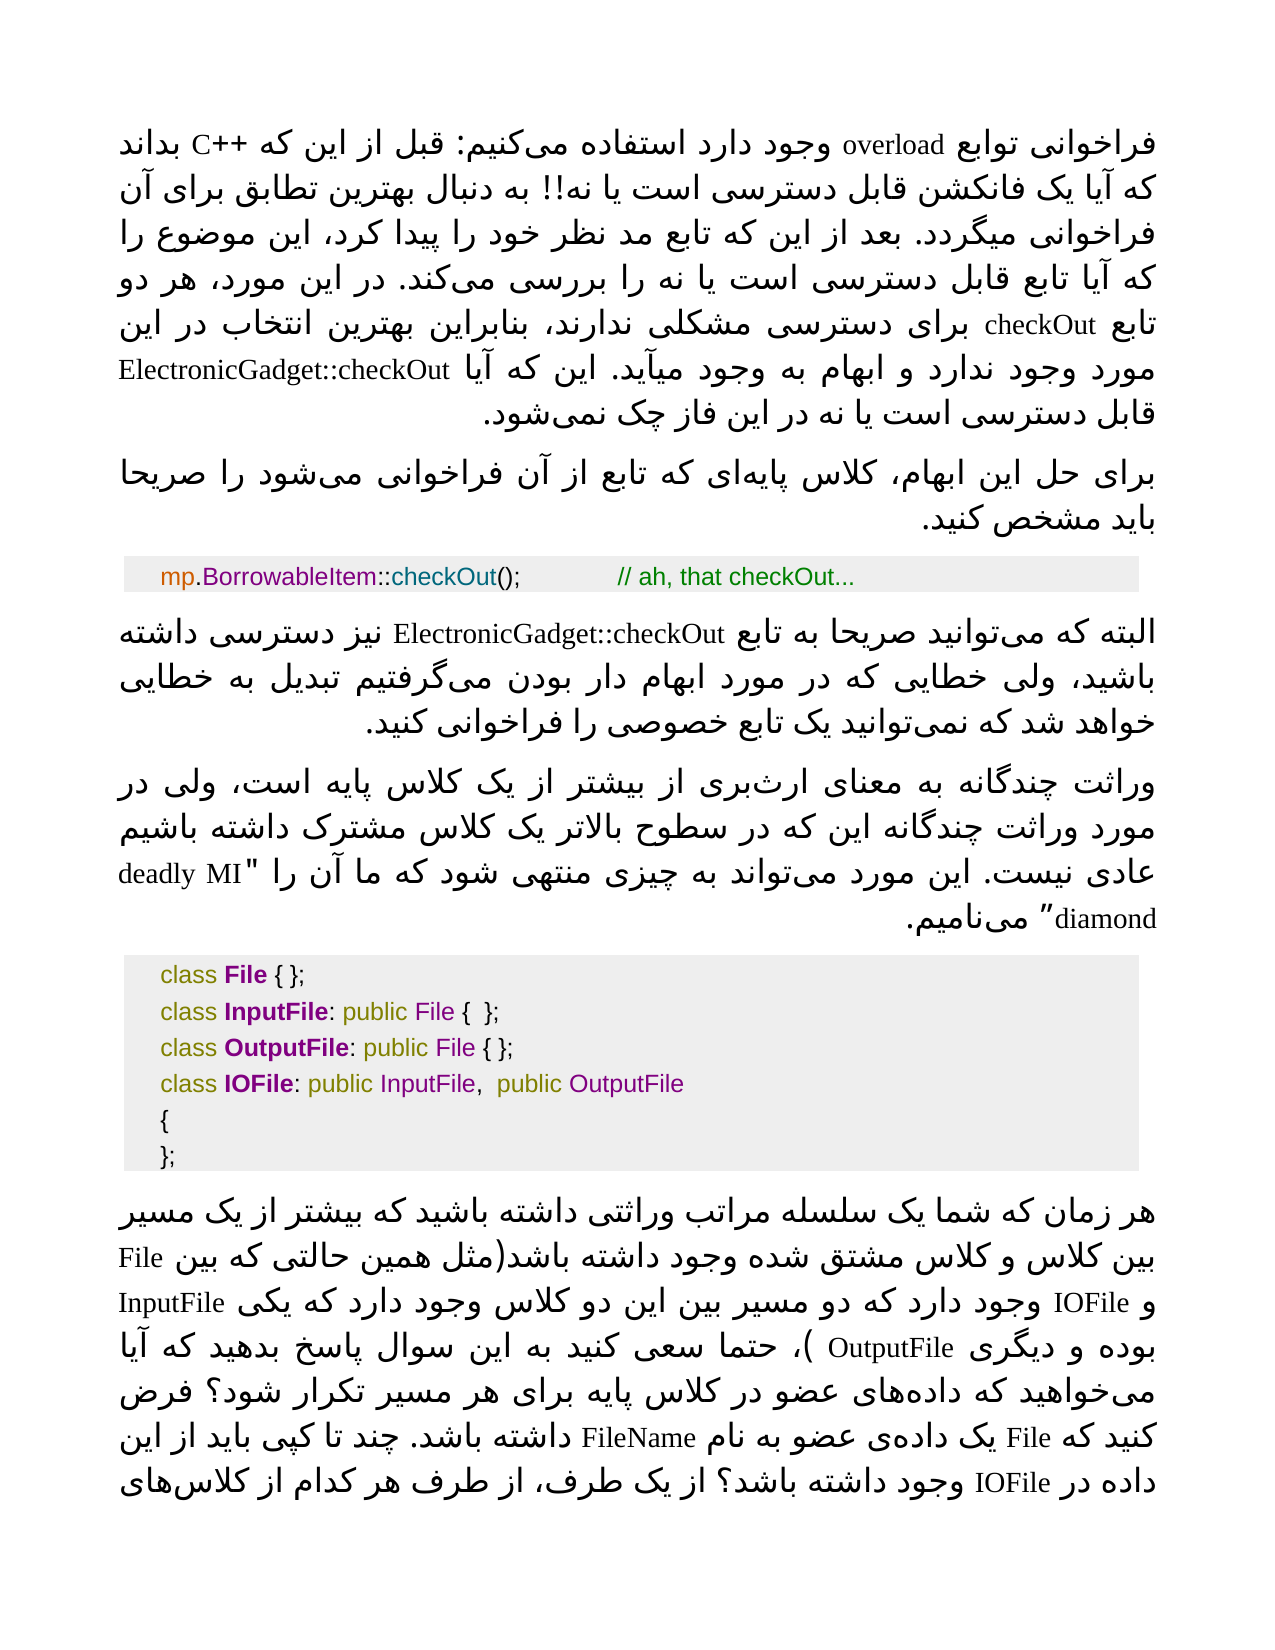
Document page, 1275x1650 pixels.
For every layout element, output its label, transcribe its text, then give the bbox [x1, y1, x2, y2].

text class File { }; [124, 955, 1139, 991]
text وراثت چندگانه به معنای ارث‌بری از بیشتر از یک کلاس پایه است، ولی در مورد وراثت چندگانه این که در سطوح بالاتر یک کلاس مشترک داشته باشیم عادی نیست. این مورد می‌تواند به چیزی منتهی شود که ما آن را "deadly MI diamond” می‌نامیم. [118, 757, 1157, 937]
text برای حل این ابهام، کلاس پایه‌ای که تابع از آن فراخوانی می‌شود را صریحا باید مشخص کنید. [118, 448, 1157, 538]
text class InputFile: public File { }; [124, 991, 1139, 1027]
text }; [124, 1135, 1139, 1171]
text توجه داشته باشید که در این مثال، فراخوانی checkout ابهام آمیز است، با این وجود تنها یکی از دو تابع قابل دسترسی خواهد بود.(checkout در کلاس BorrowableItem به صورت عمومی بوده و در کلاس ElectronicGadget به صورت خصوصی است.) برای رفع این مشکل ما از قاعده‌هایی که در ++C برای فراخوانی توابع overload وجود دارد استفاده می‌کنیم: قبل از این که ++C بداند که آیا یک فانکشن قابل دسترسی است یا نه!! به دنبال بهترین تطابق برای آن فراخوانی میگردد. بعد از این که تابع مد نظر خود را پیدا کرد، این موضوع را که آیا تابع قابل دسترسی است یا نه را بررسی می‌کند. در این مورد، هر دو تابع checkOut برای دسترسی مشکلی ندارند، بنابراین بهترین انتخاب در این مورد وجود ندارد و ابهام به وجود میآید. این که آیا ElectronicGadget::checkOut قابل دسترسی است یا نه در این فاز چک نمی‌شود. [118, 118, 1157, 433]
text { [124, 1099, 1139, 1135]
text mp.BorrowableItem::checkOut(); // ah, that checkOut... [124, 556, 1139, 592]
text class IOFile: public InputFile, public OutputFile [124, 1063, 1139, 1099]
text class OutputFile: public File { }; [124, 1027, 1139, 1063]
text البته که می‌توانید صریحا به تابع ElectronicGadget::checkOut نیز دسترسی داشته باشید، ولی خطایی که در مورد ابهام دار بودن می‌گرفتیم تبدیل به خطایی خواهد شد که نمی‌توانید یک تابع خصوصی را فراخوانی کنید. [118, 607, 1157, 742]
text هر زمان که شما یک سلسله مراتب وراثتی داشته باشید که بیشتر از یک مسیر بین کلاس و کلاس مشتق شده وجود داشته باشد(مثل همین حالتی که بین File و IOFile وجود دارد که دو مسیر بین این دو کلاس وجود دارد که یکی InputFile بوده و دیگری OutputFile )، حتما سعی کنید به این سوال پاسخ بدهید که آیا می‌خواهید که داده‌های عضو در کلاس پایه برای هر مسیر تکرار شود؟ فرض کنید که File یک داده‌ی عضو به نام FileName داشته باشد. چند تا کپی باید از این داده در IOFile وجود داشته باشد؟ از یک طرف، از طرف هر کدام از کلاس‌های پایه خودش یک کپی از آن به ارث می‌برد، بنابراین می‌توان فهمید که IOFile از داده‌ی عضو FileName دو کپی در خودش خواهد داشت. از سوی دیگر، با یک منطق ساده می‌توان گفت که شیء IOFile تنها یک FileName خواهد داشت، بنابراین فیلد FileName که از طریق دو کلاس base به ارث برده می‌شود نباید دو بار کپی شود. [118, 1186, 1157, 1501]
